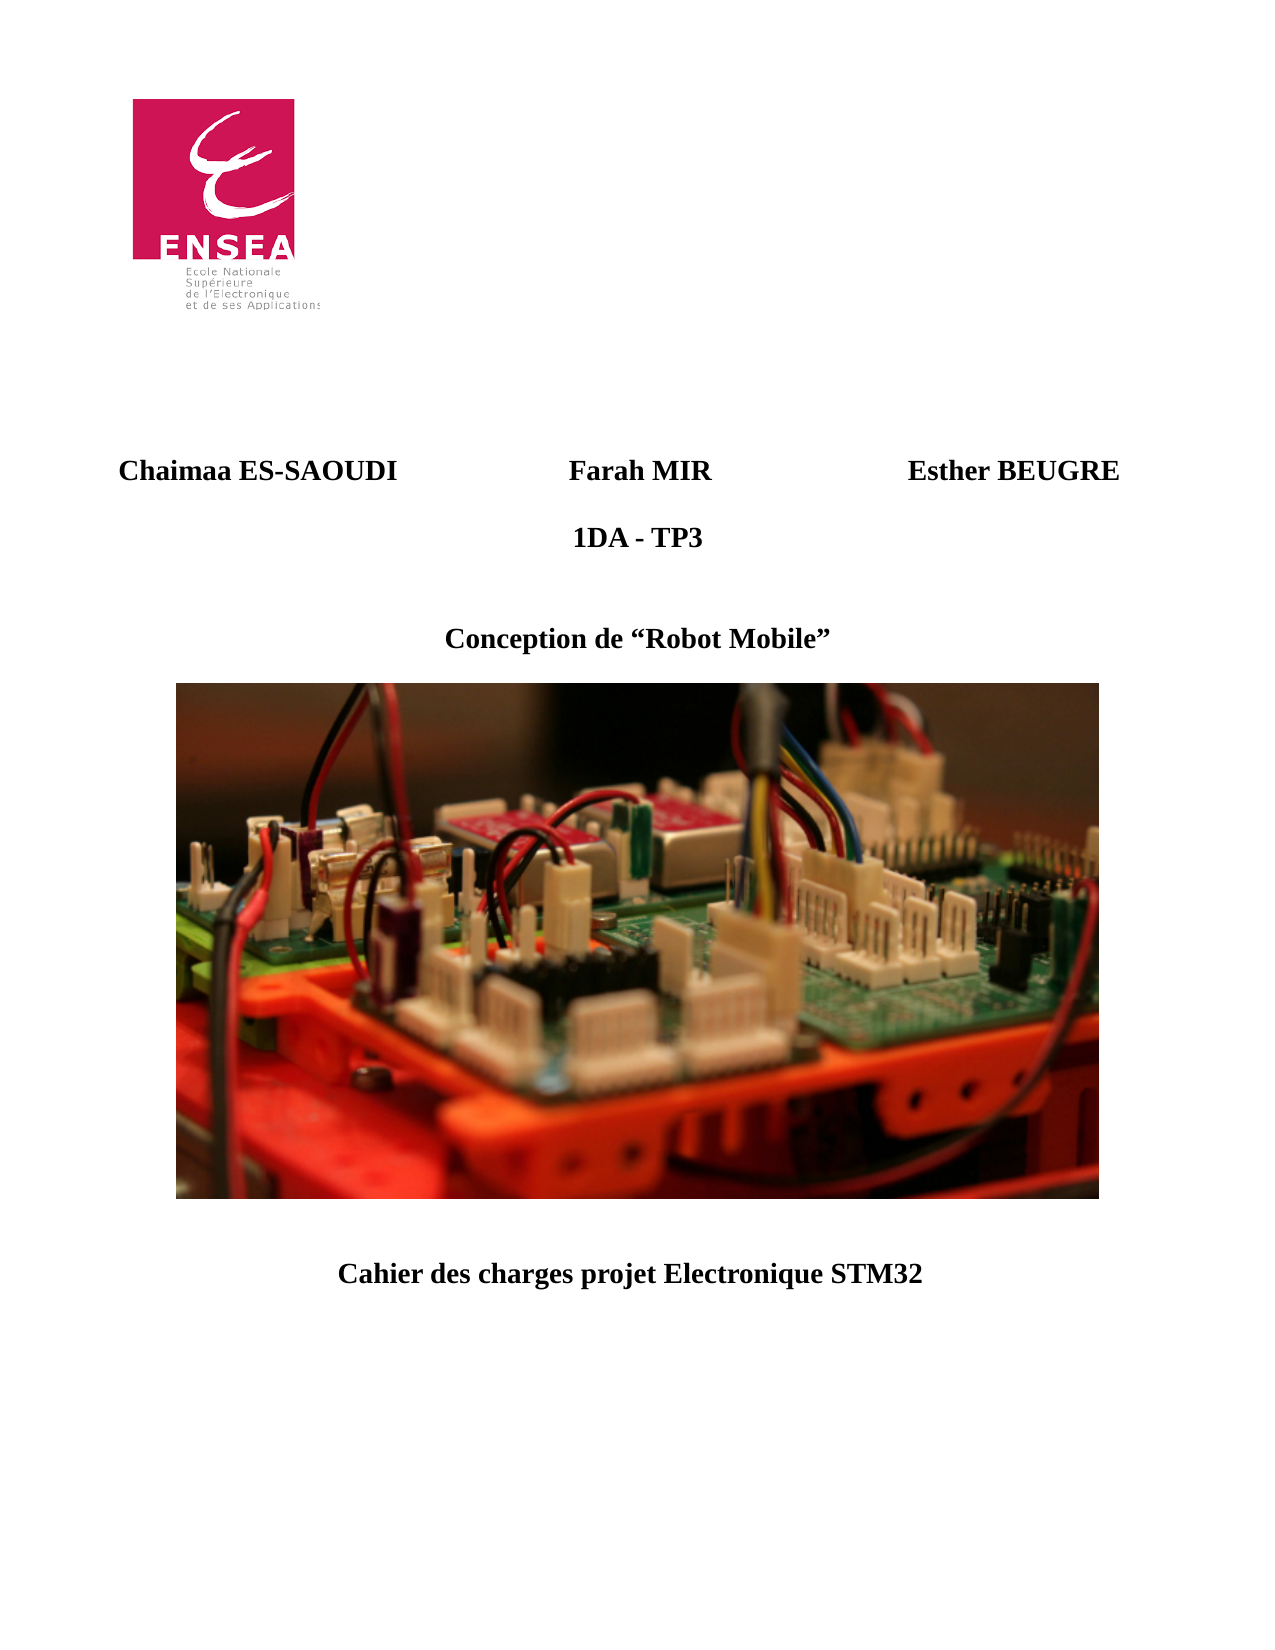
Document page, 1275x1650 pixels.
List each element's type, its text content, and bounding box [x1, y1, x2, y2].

text Conception de “Robot Mobile” [118, 621, 1157, 655]
picture [132, 99, 320, 310]
text 1DA - TP3 [118, 521, 1157, 554]
picture [176, 683, 1099, 1199]
text Cahier des charges projet Electronique STM32 [118, 1256, 1157, 1290]
text Chaimaa ES-SAOUDI Farah MIR Esther BEUGRE [118, 453, 1157, 487]
